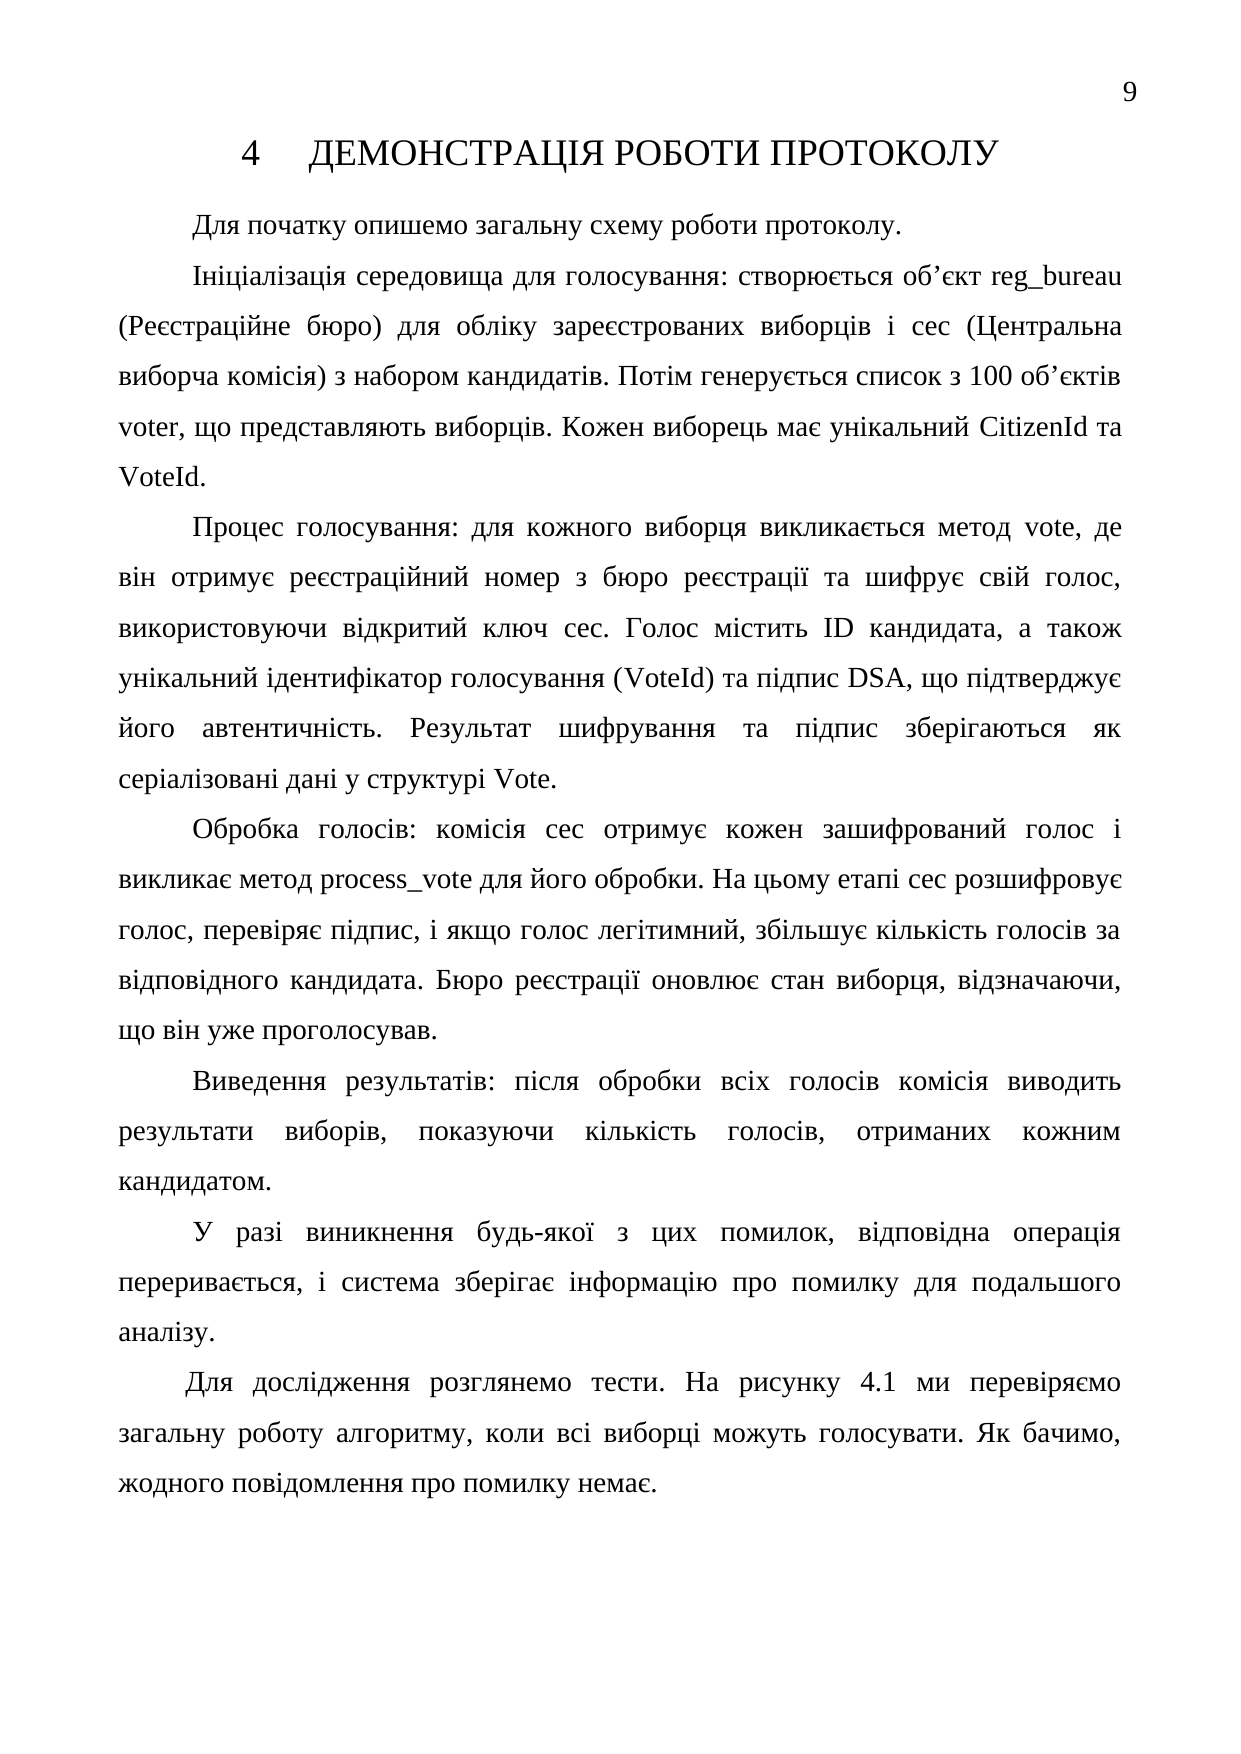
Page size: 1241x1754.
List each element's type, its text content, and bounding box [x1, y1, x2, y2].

text Для дослідження розглянемо тести. На рисунку 4.1 ми перевіряємо загальну роботу алгоритму, коли всі виборці можуть голосувати. Як бачимо, жодного повідомлення про помилку немає. [118, 1364, 1122, 1499]
text Для початку опишемо загальну схему роботи протоколу. [118, 207, 1122, 241]
text Процес голосування: для кожного виборця викликається метод vote, де він отримує реєстраційний номер з бюро реєстрації та шифрує свій голос, використовуючи відкритий ключ cec. Голос містить ID кандидата, а також унікальний ідентифікатор голосування (VoteId) та підпис DSA, що підтверджує його автентичність. Результат шифрування та підпис зберігаються як серіалізовані дані у структурі Vote. [118, 509, 1122, 794]
subtitle Демонстрація роботи протоколу [118, 130, 1122, 173]
text Обробка голосів: комісія cec отримує кожен зашифрований голос і викликає метод process_vote для його обробки. На цьому етапі cec розшифровує голос, перевіряє підпис, і якщо голос легітимний, збільшує кількість голосів за відповідного кандидата. Бюро реєстрації оновлює стан виборця, відзначаючи, що він уже проголосував. [118, 811, 1122, 1046]
text У разі виникнення будь-якої з цих помилок, відповідна операція переривається, і система зберігає інформацію про помилку для подальшого аналізу. [118, 1214, 1122, 1348]
text Виведення результатів: після обробки всіх голосів комісія виводить результати виборів, показуючи кількість голосів, отриманих кожним кандидатом. [118, 1063, 1122, 1197]
text Ініціалізація середовища для голосування: створюється об’єкт reg_bureau (Реєстраційне бюро) для обліку зареєстрованих виборців і cec (Центральна виборча комісія) з набором кандидатів. Потім генерується список з 100 об’єктів voter, що представляють виборців. Кожен виборець має унікальний CitizenId та VoteId. [118, 258, 1122, 492]
